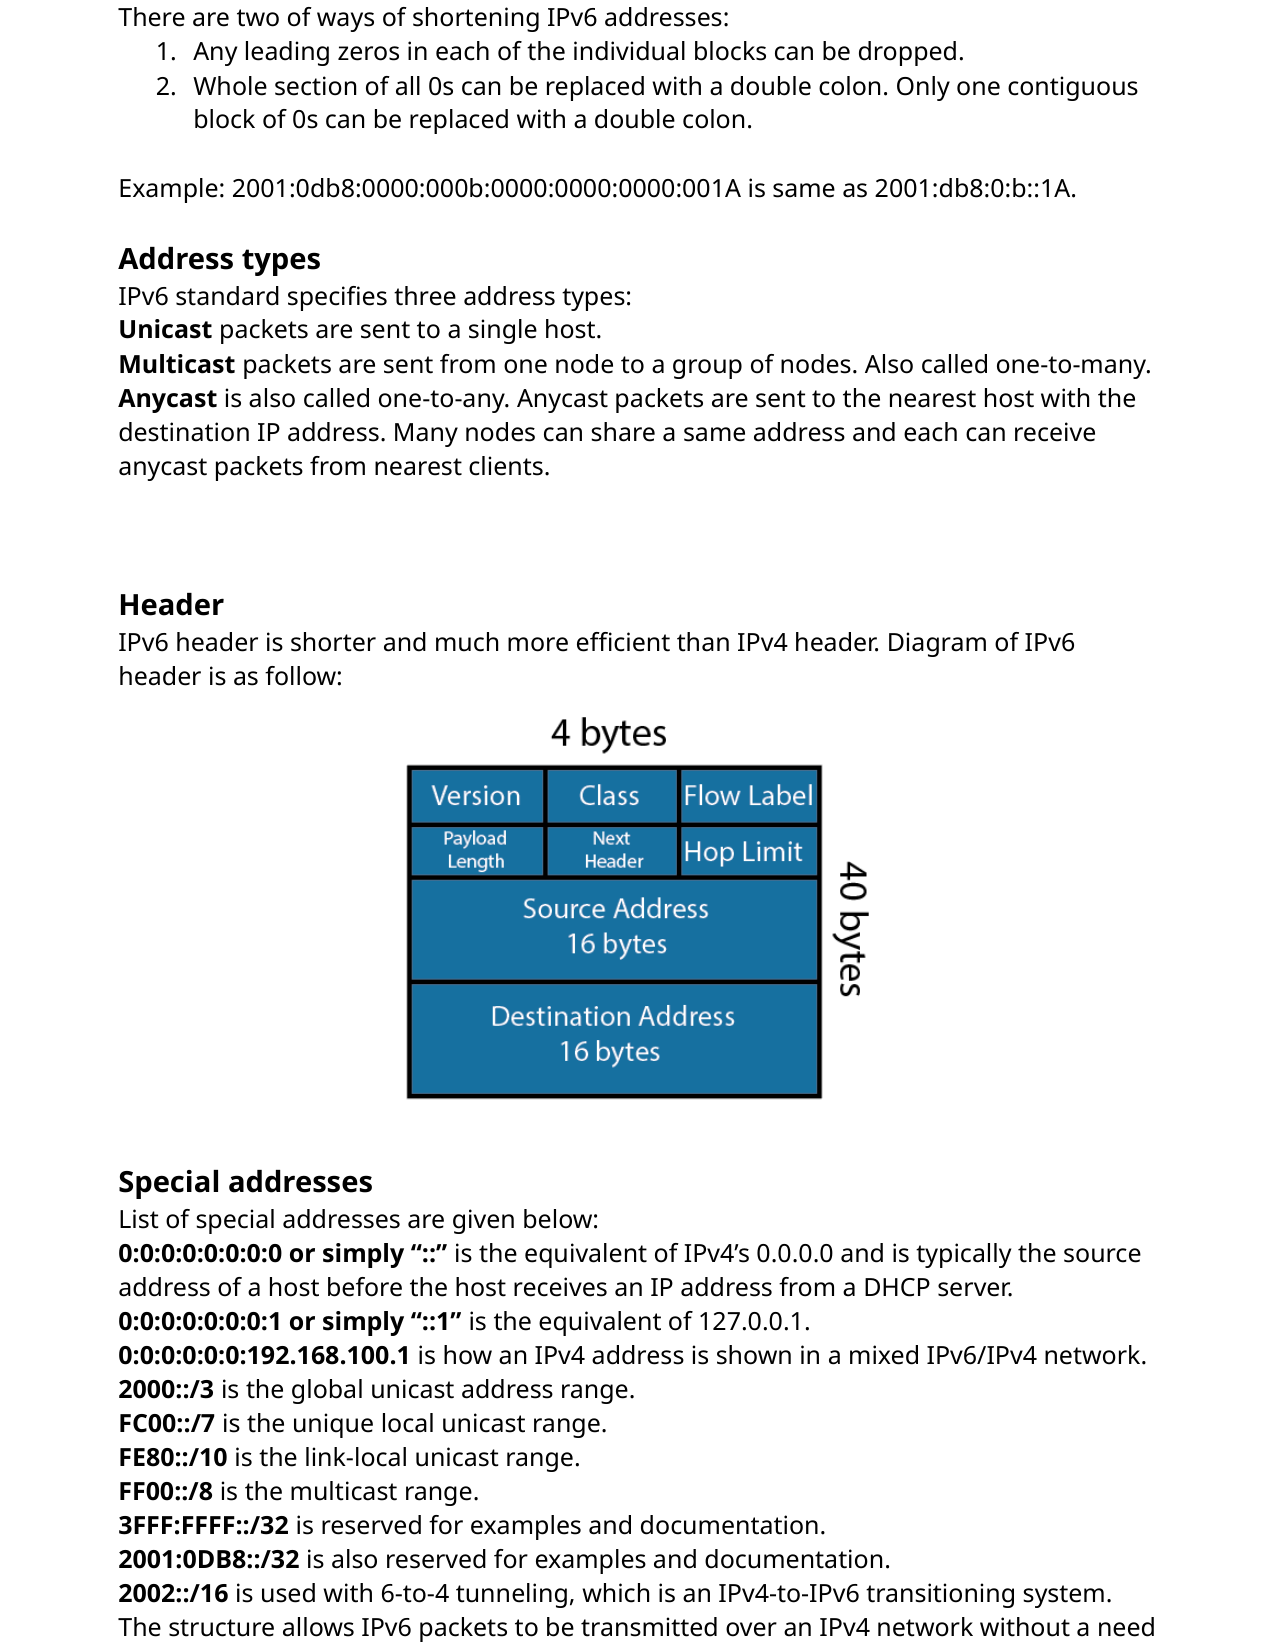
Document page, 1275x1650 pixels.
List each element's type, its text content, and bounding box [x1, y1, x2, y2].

text Unicast packets are sent to a single host. [118, 312, 1157, 346]
text IPv6 standard specifies three address types: [118, 278, 1157, 312]
text Special addresses [118, 1162, 1157, 1201]
text Anycast is also called one-to-any. Anycast packets are sent to the nearest host with the destination IP address. Many nodes can share a same address and each can receive anycast packets from nearest clients. [118, 380, 1157, 482]
text There are two of ways of shortening IPv6 addresses: [118, 0, 1157, 34]
text Header [118, 585, 1157, 624]
text Example: 2001:0db8:0000:000b:0000:0000:0000:001A is same as 2001:db8:0:b::1A. [118, 170, 1157, 204]
text 3FFF:FFFF::/32 is reserved for examples and documentation. [118, 1508, 1157, 1542]
text List of special addresses are given below: [118, 1201, 1157, 1235]
list Whole section of all 0s can be replaced with a double colon. Only one contiguous block of 0s can be replaced with a double colon. [156, 68, 1157, 136]
text Multicast packets are sent from one node to a group of nodes. Also called one-to-many. [118, 346, 1157, 380]
text 2000::/3 is the global unicast address range. [118, 1372, 1157, 1406]
text 2001:0DB8::/32 is also reserved for examples and documentation. [118, 1542, 1157, 1576]
text 2002::/16 is used with 6-to-4 tunneling, which is an IPv4-to-IPv6 transitioning system. The structure allows IPv6 packets to be transmitted over an IPv4 network without a need [118, 1576, 1157, 1644]
text FE80::/10 is the link-local unicast range. [118, 1440, 1157, 1474]
text Address types [118, 238, 1157, 278]
text IPv6 header is shorter and much more efficient than IPv4 header. Diagram of IPv6 header is as follow: [118, 624, 1157, 692]
text 0:0:0:0:0:0:192.168.100.1 is how an IPv4 address is shown in a mixed IPv6/IPv4 network. [118, 1337, 1157, 1372]
text FF00::/8 is the multicast range. [118, 1474, 1157, 1508]
picture [392, 692, 883, 1128]
list Any leading zeros in each of the individual blocks can be dropped. [156, 34, 1157, 68]
text 0:0:0:0:0:0:0:0 or simply “::” is the equivalent of IPv4’s 0.0.0.0 and is typically the source address of a host before the host receives an IP address from a DHCP server. [118, 1235, 1157, 1303]
text FC00::/7 is the unique local unicast range. [118, 1406, 1157, 1440]
text 0:0:0:0:0:0:0:1 or simply “::1” is the equivalent of 127.0.0.1. [118, 1303, 1157, 1337]
